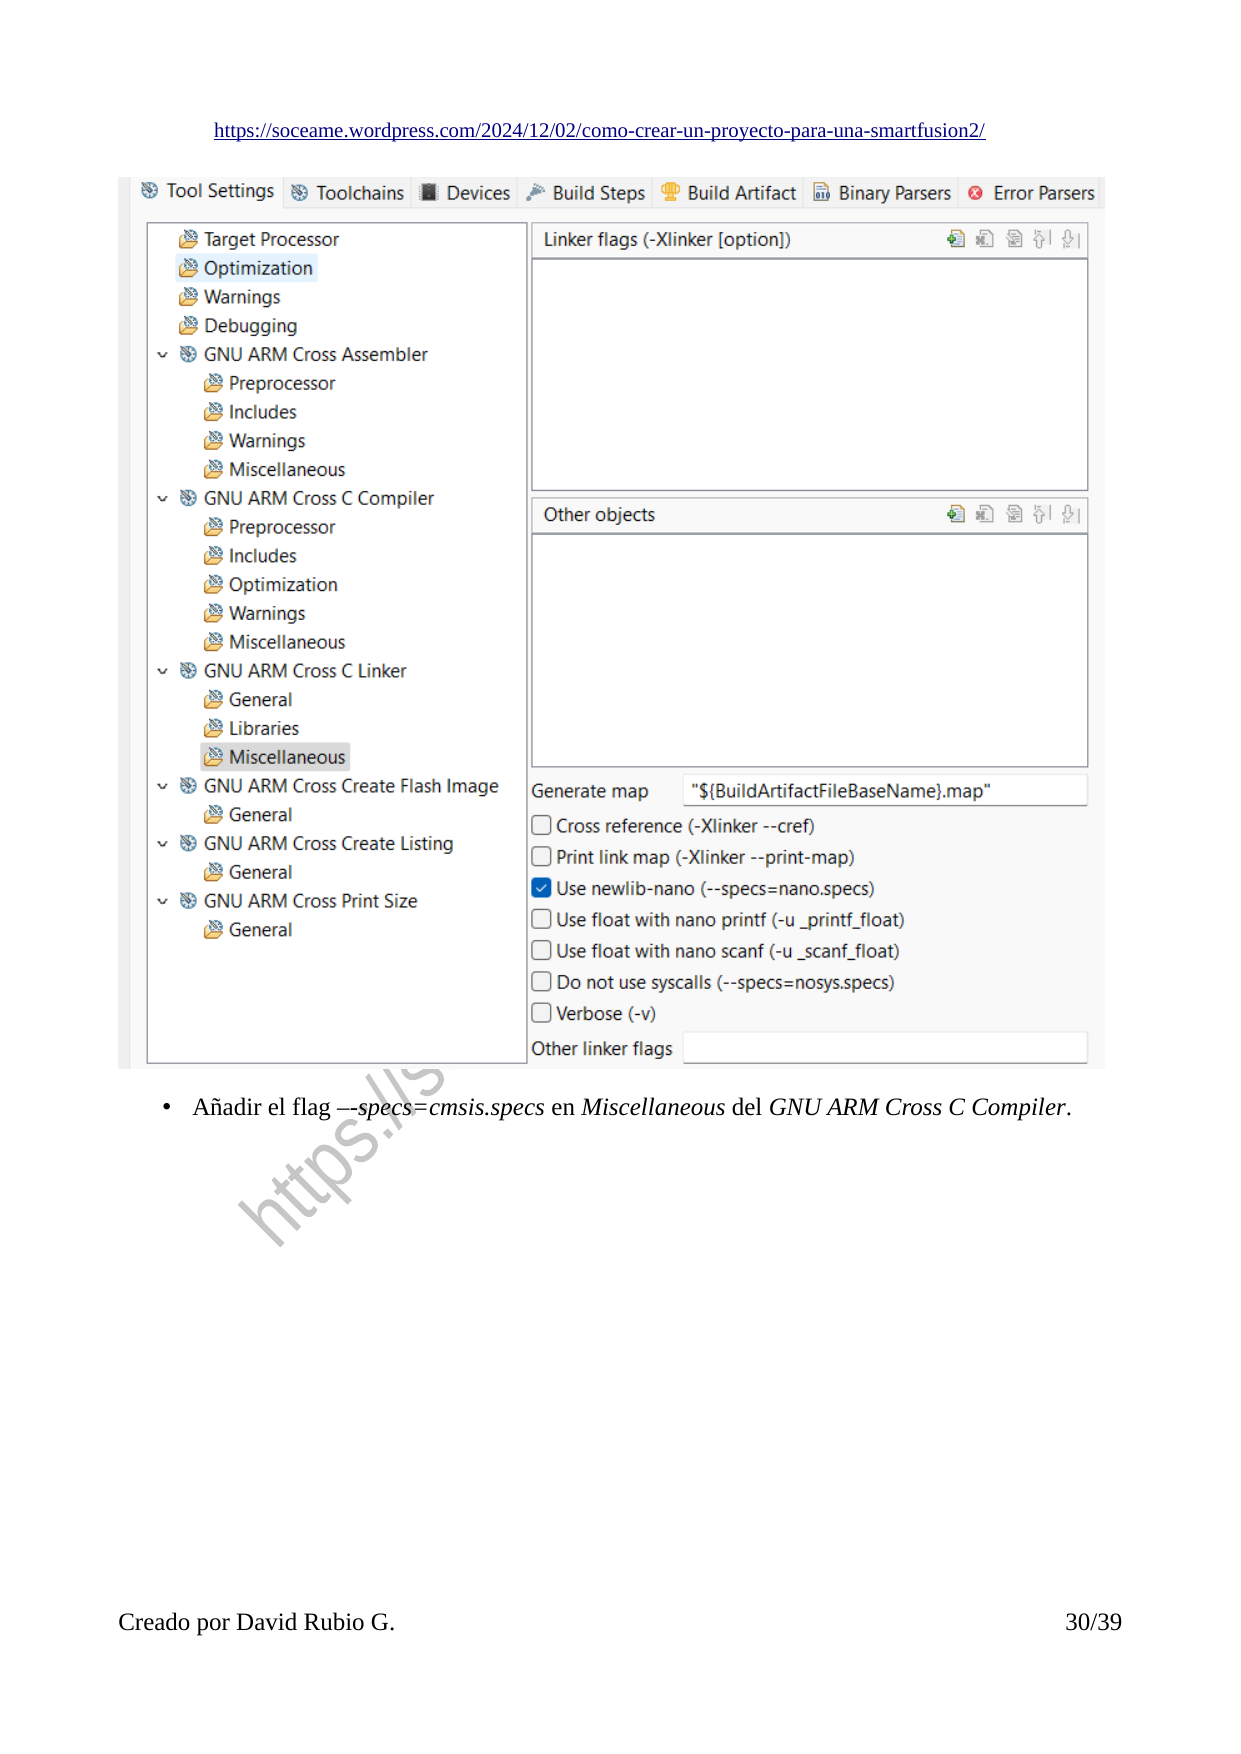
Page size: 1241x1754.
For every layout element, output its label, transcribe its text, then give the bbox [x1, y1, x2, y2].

list Añadir el flag –-specs=cmsis.specs en Miscellaneous del GNU ARM Cross C Compiler. [382, 1092, 1122, 1121]
list Añadir el flag –-specs=cmsis.specs en Miscellaneous del GNU ARM Cross C Compiler. [162, 1092, 392, 1121]
picture [118, 177, 1106, 1069]
